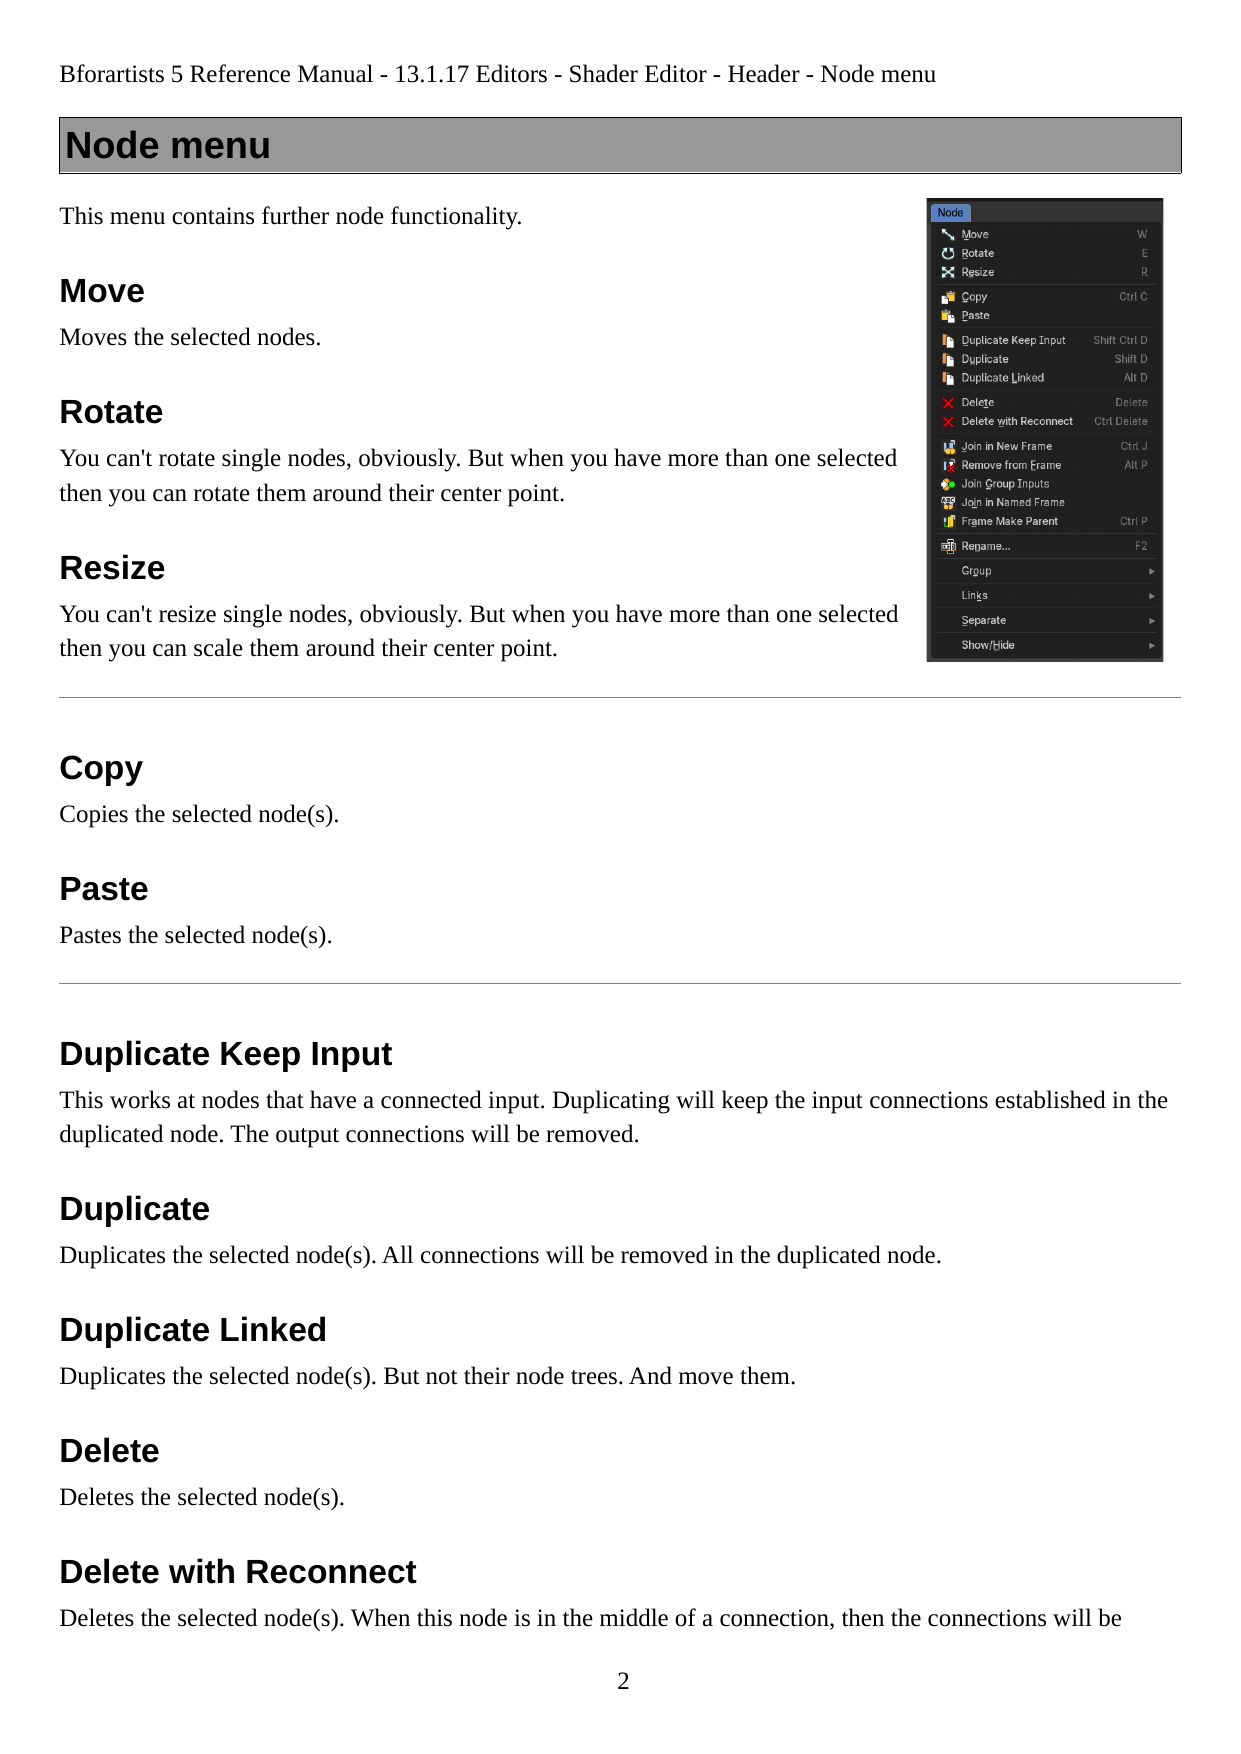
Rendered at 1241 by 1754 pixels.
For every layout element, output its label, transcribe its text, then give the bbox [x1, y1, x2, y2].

subtitle Rotate [59, 392, 926, 431]
subtitle Delete [59, 1431, 1181, 1470]
text Moves the selected nodes. [59, 322, 926, 351]
subtitle Resize [59, 548, 926, 586]
subtitle Duplicate Keep Input [59, 1034, 1181, 1072]
text Deletes the selected node(s). [59, 1482, 1181, 1511]
text You can't resize single nodes, obviously. But when you have more than one selected then you can scale them around their center point. [59, 599, 926, 662]
picture [926, 198, 1164, 662]
subtitle Duplicate Linked [59, 1310, 1181, 1349]
text Pastes the selected node(s). [59, 920, 1181, 948]
subtitle Copy [59, 747, 1181, 786]
text This menu contains further node functionality. [59, 201, 926, 230]
subtitle Duplicate [59, 1189, 1181, 1228]
subtitle [1164, 271, 1181, 310]
text Duplicates the selected node(s). All connections will be removed in the duplicated node. [59, 1240, 1181, 1269]
subtitle [1164, 548, 1181, 586]
text This works at nodes that have a connected input. Duplicating will keep the input connections established in the duplicated node. The output connections will be removed. [59, 1085, 1181, 1148]
text Copies the selected node(s). [59, 799, 1181, 827]
text Deletes the selected node(s). When this node is in the middle of a connection, then the connections will be [59, 1603, 1181, 1632]
subtitle [1164, 392, 1181, 431]
subtitle Move [59, 271, 926, 310]
text You can't rotate single nodes, obviously. But when you have more than one selected then you can rotate them around their center point. [59, 443, 926, 507]
subtitle Delete with Reconnect [59, 1552, 1181, 1591]
subtitle Paste [59, 868, 1181, 907]
table_header Node menu [60, 118, 1181, 172]
text Duplicates the selected node(s). But not their node trees. And move them. [59, 1361, 1181, 1390]
